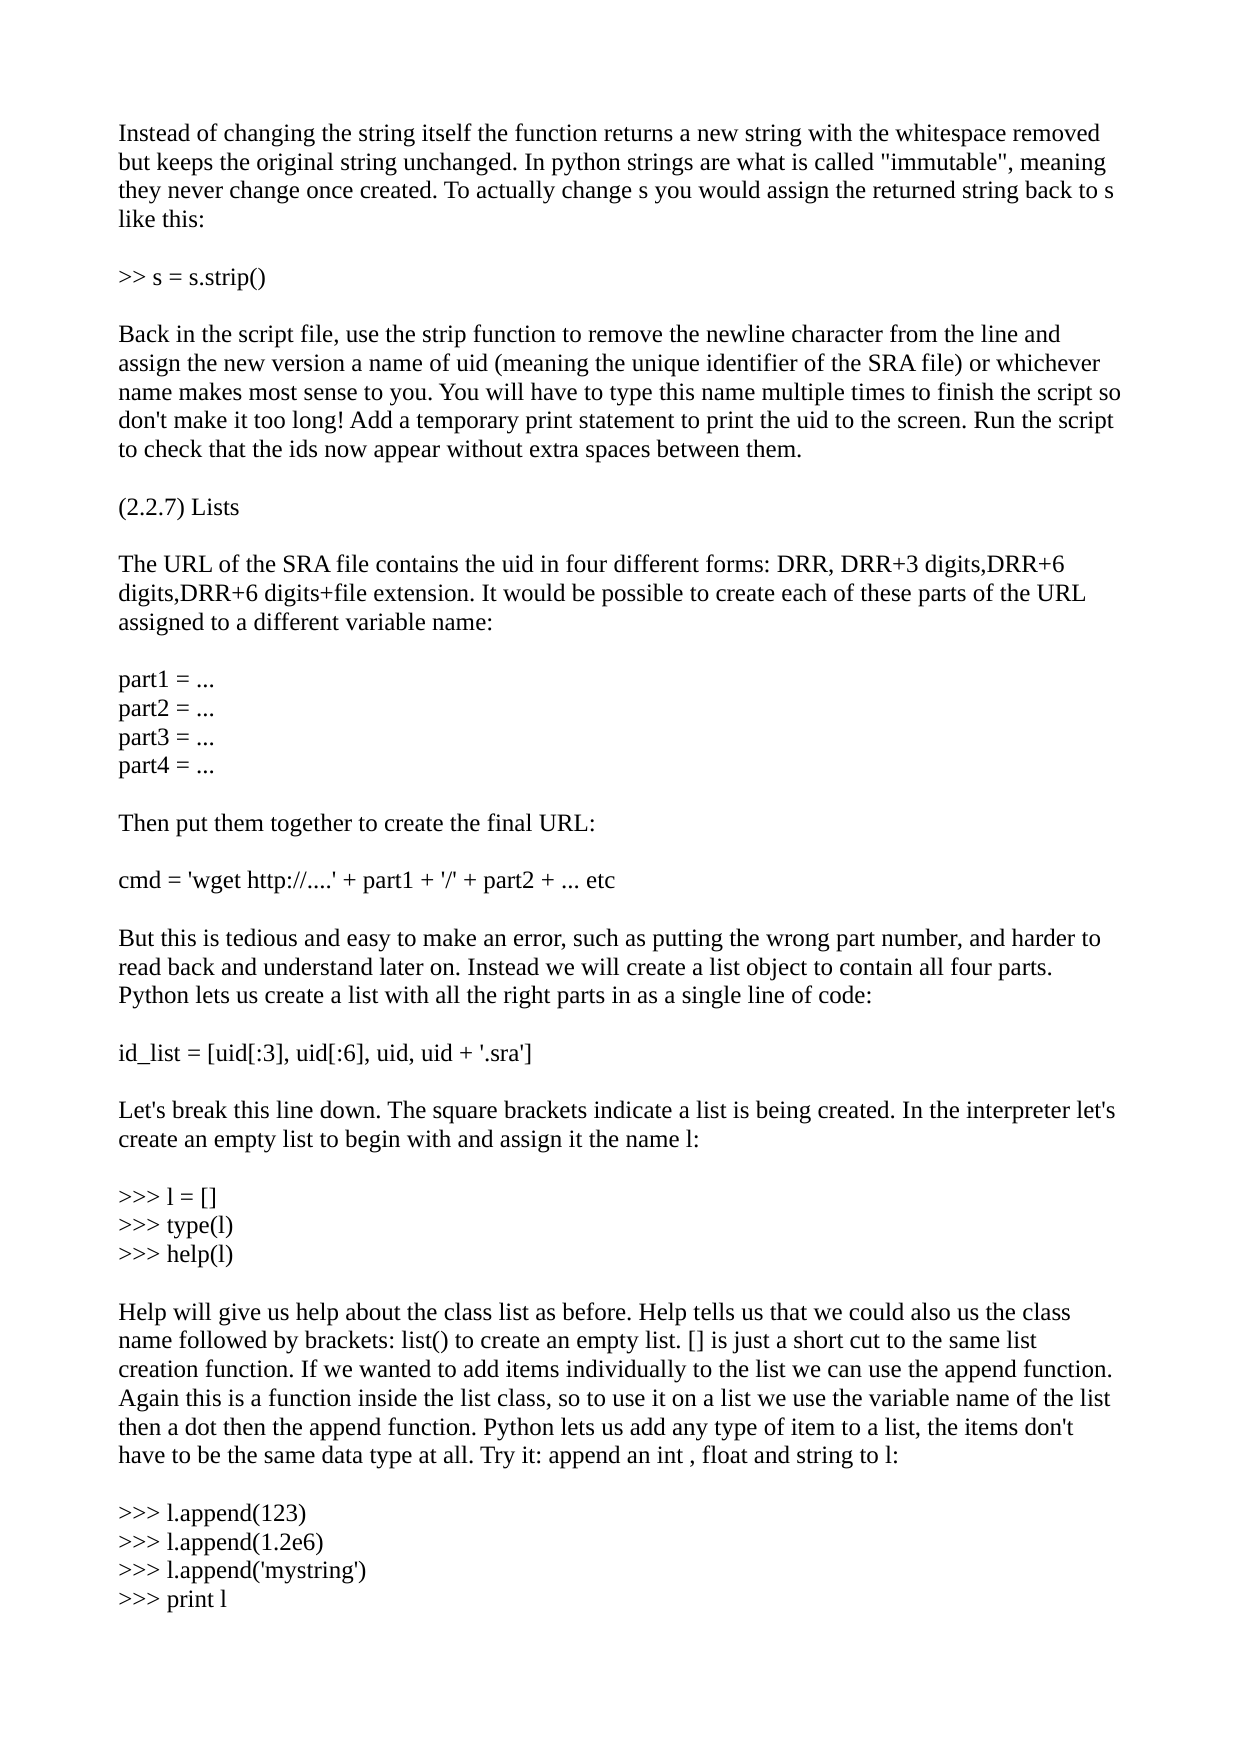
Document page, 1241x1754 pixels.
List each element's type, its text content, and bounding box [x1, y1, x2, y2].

text Instead of changing the string itself the function returns a new string with the whitespace removed but keeps the original string unchanged. In python strings are what is called "immutable", meaning they never change once created. To actually change s you would assign the returned string back to s like this: [118, 118, 1122, 233]
text cmd = 'wget http://....' + part1 + '/' + part2 + ... etc [118, 866, 1122, 894]
text Then put them together to create the final URL: [118, 808, 1122, 837]
text part3 = ... [118, 722, 1122, 751]
text >>> l.append(123) [118, 1498, 1122, 1527]
text >>> l = [] [118, 1182, 1122, 1211]
text id_list = [uid[:3], uid[:6], uid, uid + '.sra'] [118, 1038, 1122, 1067]
text Let's break this line down. The square brackets indicate a list is being created. In the interpreter let's create an empty list to begin with and assign it the name l: [118, 1096, 1122, 1153]
text But this is tedious and easy to make an error, such as putting the wrong part number, and harder to read back and understand later on. Instead we will create a list object to contain all four parts. Python lets us create a list with all the right parts in as a single line of code: [118, 923, 1122, 1009]
text >>> l.append('mystring') [118, 1556, 1122, 1584]
text part2 = ... [118, 693, 1122, 722]
text >>> type(l) [118, 1211, 1122, 1239]
text (2.2.7) Lists [118, 492, 1122, 521]
text >>> help(l) [118, 1239, 1122, 1268]
text >>> print l [118, 1584, 1122, 1613]
text Back in the script file, use the strip function to remove the newline character from the line and assign the new version a name of uid (meaning the unique identifier of the SRA file) or whichever name makes most sense to you. You will have to type this name multiple times to finish the script so don't make it too long! Add a temporary print statement to print the uid to the screen. Run the script to check that the ids now appear without extra spaces between them. [118, 319, 1122, 463]
text Help will give us help about the class list as before. Help tells us that we could also us the class name followed by brackets: list() to create an empty list. [] is just a short cut to the same list creation function. If we wanted to add items individually to the list we can use the append function. Again this is a function inside the list class, so to use it on a list we use the variable name of the list then a dot then the append function. Python lets us add any type of item to a list, the items don't have to be the same data type at all. Try it: append an int , float and string to l: [118, 1297, 1122, 1469]
text The URL of the SRA file contains the uid in four different forms: DRR, DRR+3 digits,DRR+6 digits,DRR+6 digits+file extension. It would be possible to create each of these parts of the URL assigned to a different variable name: [118, 549, 1122, 636]
text part1 = ... [118, 664, 1122, 693]
text >>> l.append(1.2e6) [118, 1527, 1122, 1556]
text part4 = ... [118, 751, 1122, 779]
text >> s = s.strip() [118, 262, 1122, 291]
